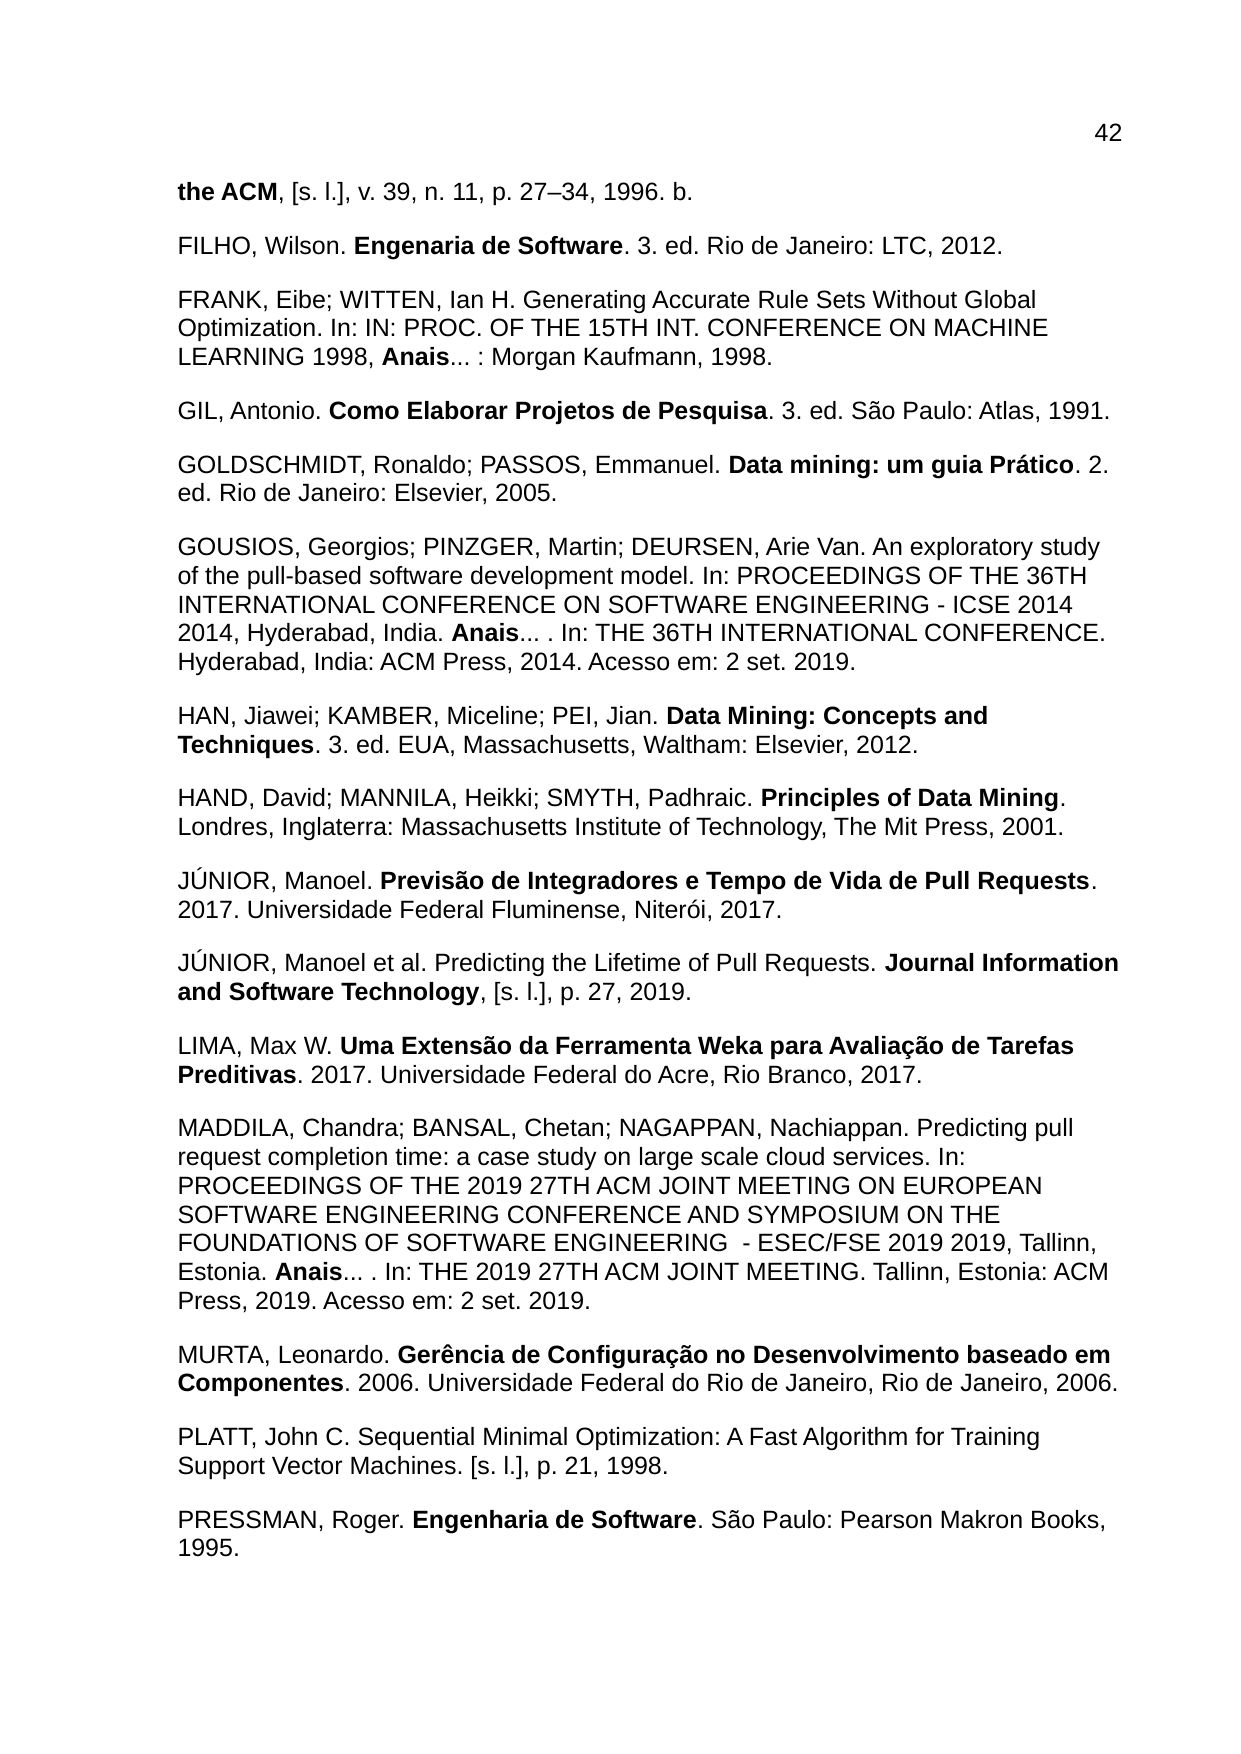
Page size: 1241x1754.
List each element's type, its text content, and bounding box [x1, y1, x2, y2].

text the ACM, [s. l.], v. 39, n. 11, p. 27–34, 1996. b. [177, 177, 1122, 206]
text PLATT, John C. Sequential Minimal Optimization: A Fast Algorithm for Training Support Vector Machines. [s. l.], p. 21, 1998. [177, 1422, 1122, 1479]
text GOLDSCHMIDT, Ronaldo; PASSOS, Emmanuel. Data mining: um guia Prático. 2. ed. Rio de Janeiro: Elsevier, 2005. [177, 449, 1122, 507]
text HAND, David; MANNILA, Heikki; SMYTH, Padhraic. Principles of Data Mining. Londres, Inglaterra: Massachusetts Institute of Technology, The Mit Press, 2001. [177, 783, 1122, 841]
text GOUSIOS, Georgios; PINZGER, Martin; DEURSEN, Arie Van. An exploratory study of the pull-based software development model. In: PROCEEDINGS OF THE 36TH INTERNATIONAL CONFERENCE ON SOFTWARE ENGINEERING - ICSE 2014 2014, Hyderabad, India. Anais... . In: THE 36TH INTERNATIONAL CONFERENCE. Hyderabad, India: ACM Press, 2014. Acesso em: 2 set. 2019. [177, 532, 1122, 676]
text LIMA, Max W. Uma Extensão da Ferramenta Weka para Avaliação de Tarefas Preditivas. 2017. Universidade Federal do Acre, Rio Branco, 2017. [177, 1031, 1122, 1088]
text FRANK, Eibe; WITTEN, Ian H. Generating Accurate Rule Sets Without Global Optimization. In: IN: PROC. OF THE 15TH INT. CONFERENCE ON MACHINE LEARNING 1998, Anais... : Morgan Kaufmann, 1998. [177, 284, 1122, 371]
text JÚNIOR, Manoel. Previsão de Integradores e Tempo de Vida de Pull Requests. 2017. Universidade Federal Fluminense, Niterói, 2017. [177, 866, 1122, 923]
text FILHO, Wilson. Engenaria de Software. 3. ed. Rio de Janeiro: LTC, 2012. [177, 231, 1122, 259]
text PRESSMAN, Roger. Engenharia de Software. São Paulo: Pearson Makron Books, 1995. [177, 1504, 1122, 1562]
text GIL, Antonio. Como Elaborar Projetos de Pesquisa. 3. ed. São Paulo: Atlas, 1991. [177, 396, 1122, 424]
text JÚNIOR, Manoel et al. Predicting the Lifetime of Pull Requests. Journal Information and Software Technology, [s. l.], p. 27, 2019. [177, 948, 1122, 1006]
text HAN, Jiawei; KAMBER, Miceline; PEI, Jian. Data Mining: Concepts and Techniques. 3. ed. EUA, Massachusetts, Waltham: Elsevier, 2012. [177, 701, 1122, 758]
text MADDILA, Chandra; BANSAL, Chetan; NAGAPPAN, Nachiappan. Predicting pull request completion time: a case study on large scale cloud services. In: PROCEEDINGS OF THE 2019 27TH ACM JOINT MEETING ON EUROPEAN SOFTWARE ENGINEERING CONFERENCE AND SYMPOSIUM ON THE FOUNDATIONS OF SOFTWARE ENGINEERING - ESEC/FSE 2019 2019, Tallinn, Estonia. Anais... . In: THE 2019 27TH ACM JOINT MEETING. Tallinn, Estonia: ACM Press, 2019. Acesso em: 2 set. 2019. [177, 1113, 1122, 1314]
text MURTA, Leonardo. Gerência de Conﬁguração no Desenvolvimento baseado em Componentes. 2006. Universidade Federal do Rio de Janeiro, Rio de Janeiro, 2006. [177, 1339, 1122, 1397]
